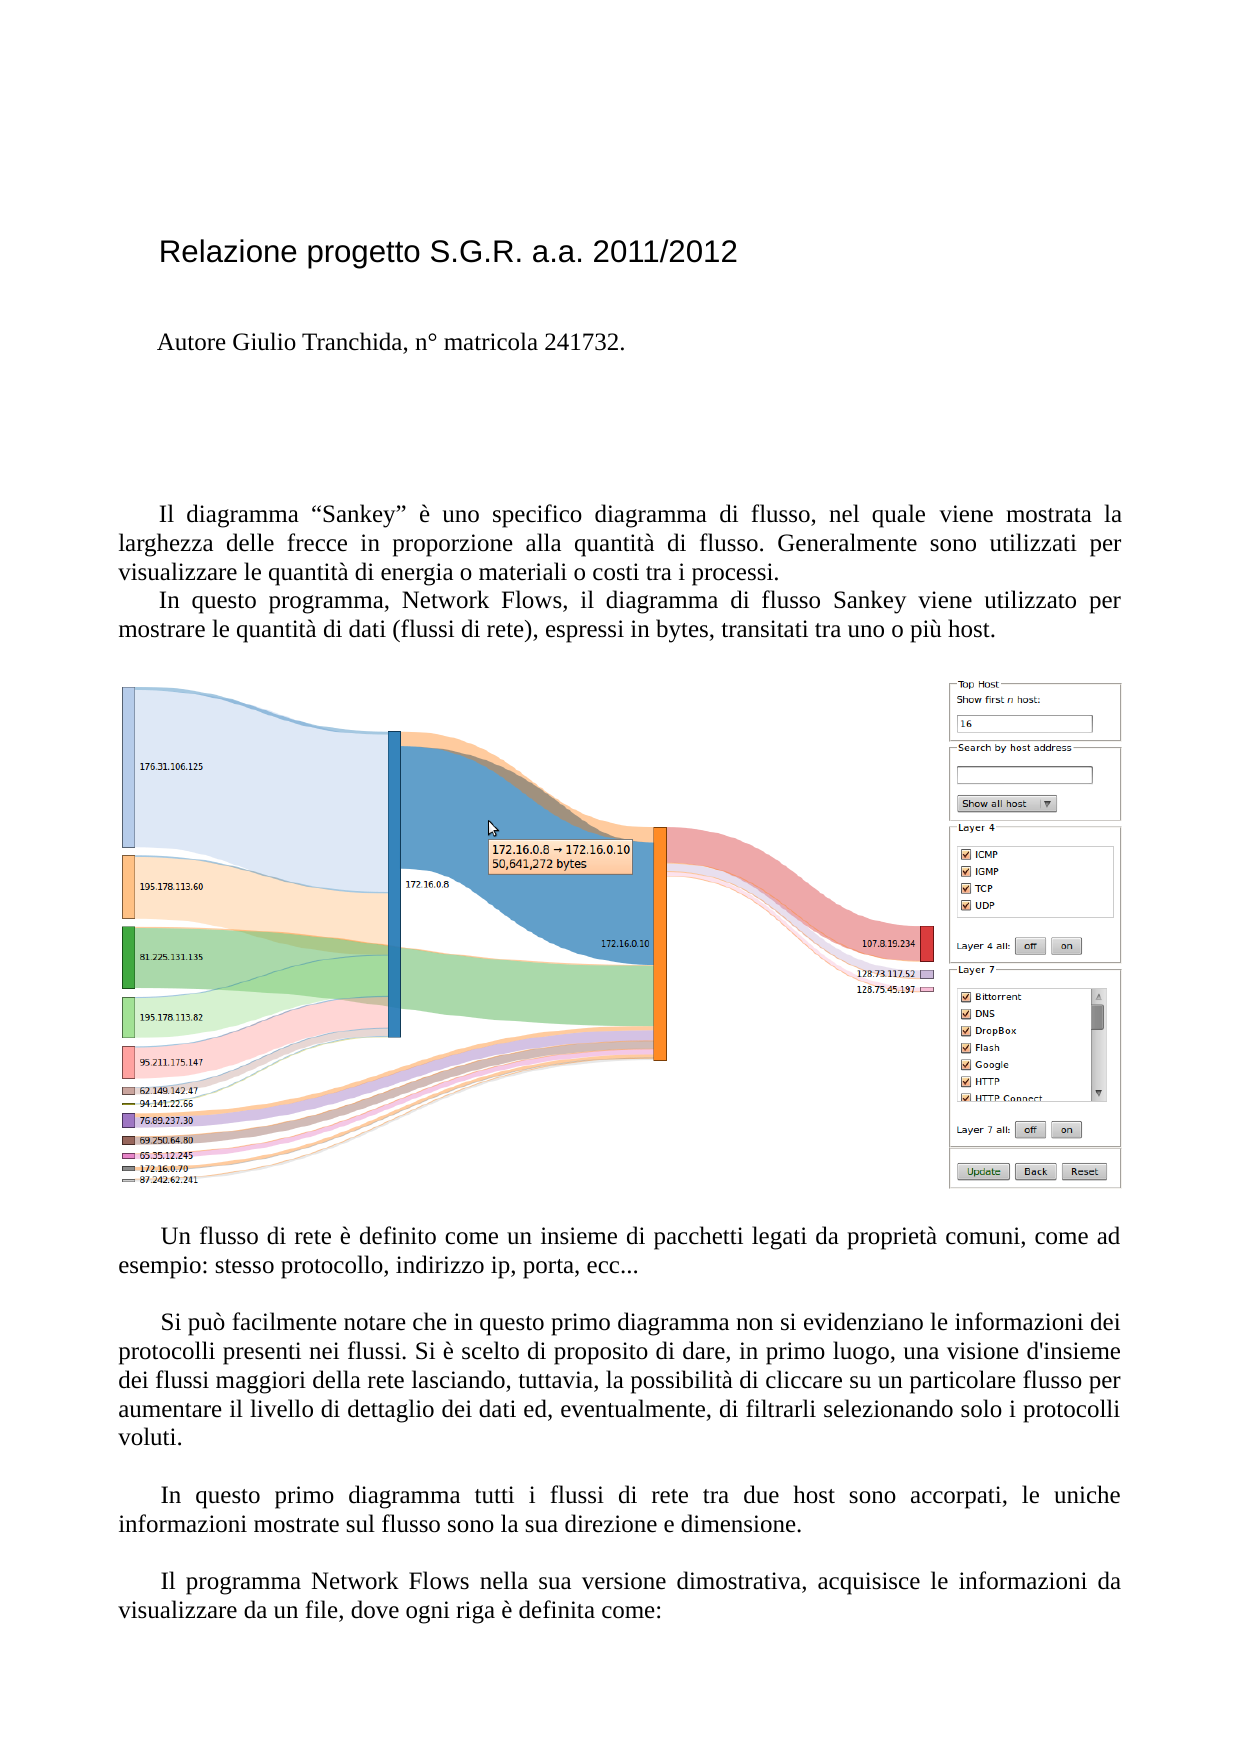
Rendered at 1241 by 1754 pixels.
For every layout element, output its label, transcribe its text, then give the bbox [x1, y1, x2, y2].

text Un flusso di rete è definito come un insieme di pacchetti legati da proprietà comuni, come ad esempio: stesso protocollo, indirizzo ip, porta, ecc... [118, 1221, 1122, 1279]
text Autore Giulio Tranchida, n° matricola 241732. [157, 327, 1122, 355]
text Il diagramma “Sankey” è uno specifico diagramma di flusso, nel quale viene mostrata la larghezza delle frecce in proporzione alla quantità di flusso. Generalmente sono utilizzati per visualizzare le quantità di energia o materiali o costi tra i processi. [118, 499, 1122, 585]
text In questo programma, Network Flows, il diagramma di flusso Sankey viene utilizzato per mostrare le quantità di dati (flussi di rete), espressi in bytes, transitati tra uno o più host. [118, 585, 1122, 643]
picture [118, 671, 1123, 1193]
text Relazione progetto S.G.R. a.a. 2011/2012 [118, 233, 1122, 269]
text Il programma Network Flows nella sua versione dimostrativa, acquisisce le informazioni da visualizzare da un file, dove ogni riga è definita come: [118, 1566, 1122, 1624]
text Si può facilmente notare che in questo primo diagramma non si evidenziano le informazioni dei protocolli presenti nei flussi. Si è scelto di proposito di dare, in primo luogo, una visione d'insieme dei flussi maggiori della rete lasciando, tuttavia, la possibilità di cliccare su un particolare flusso per aumentare il livello di dettaglio dei dati ed, eventualmente, di filtrarli selezionando solo i protocolli voluti. [118, 1307, 1122, 1451]
text In questo primo diagramma tutti i flussi di rete tra due host sono accorpati, le uniche informazioni mostrate sul flusso sono la sua direzione e dimensione. [118, 1480, 1122, 1537]
